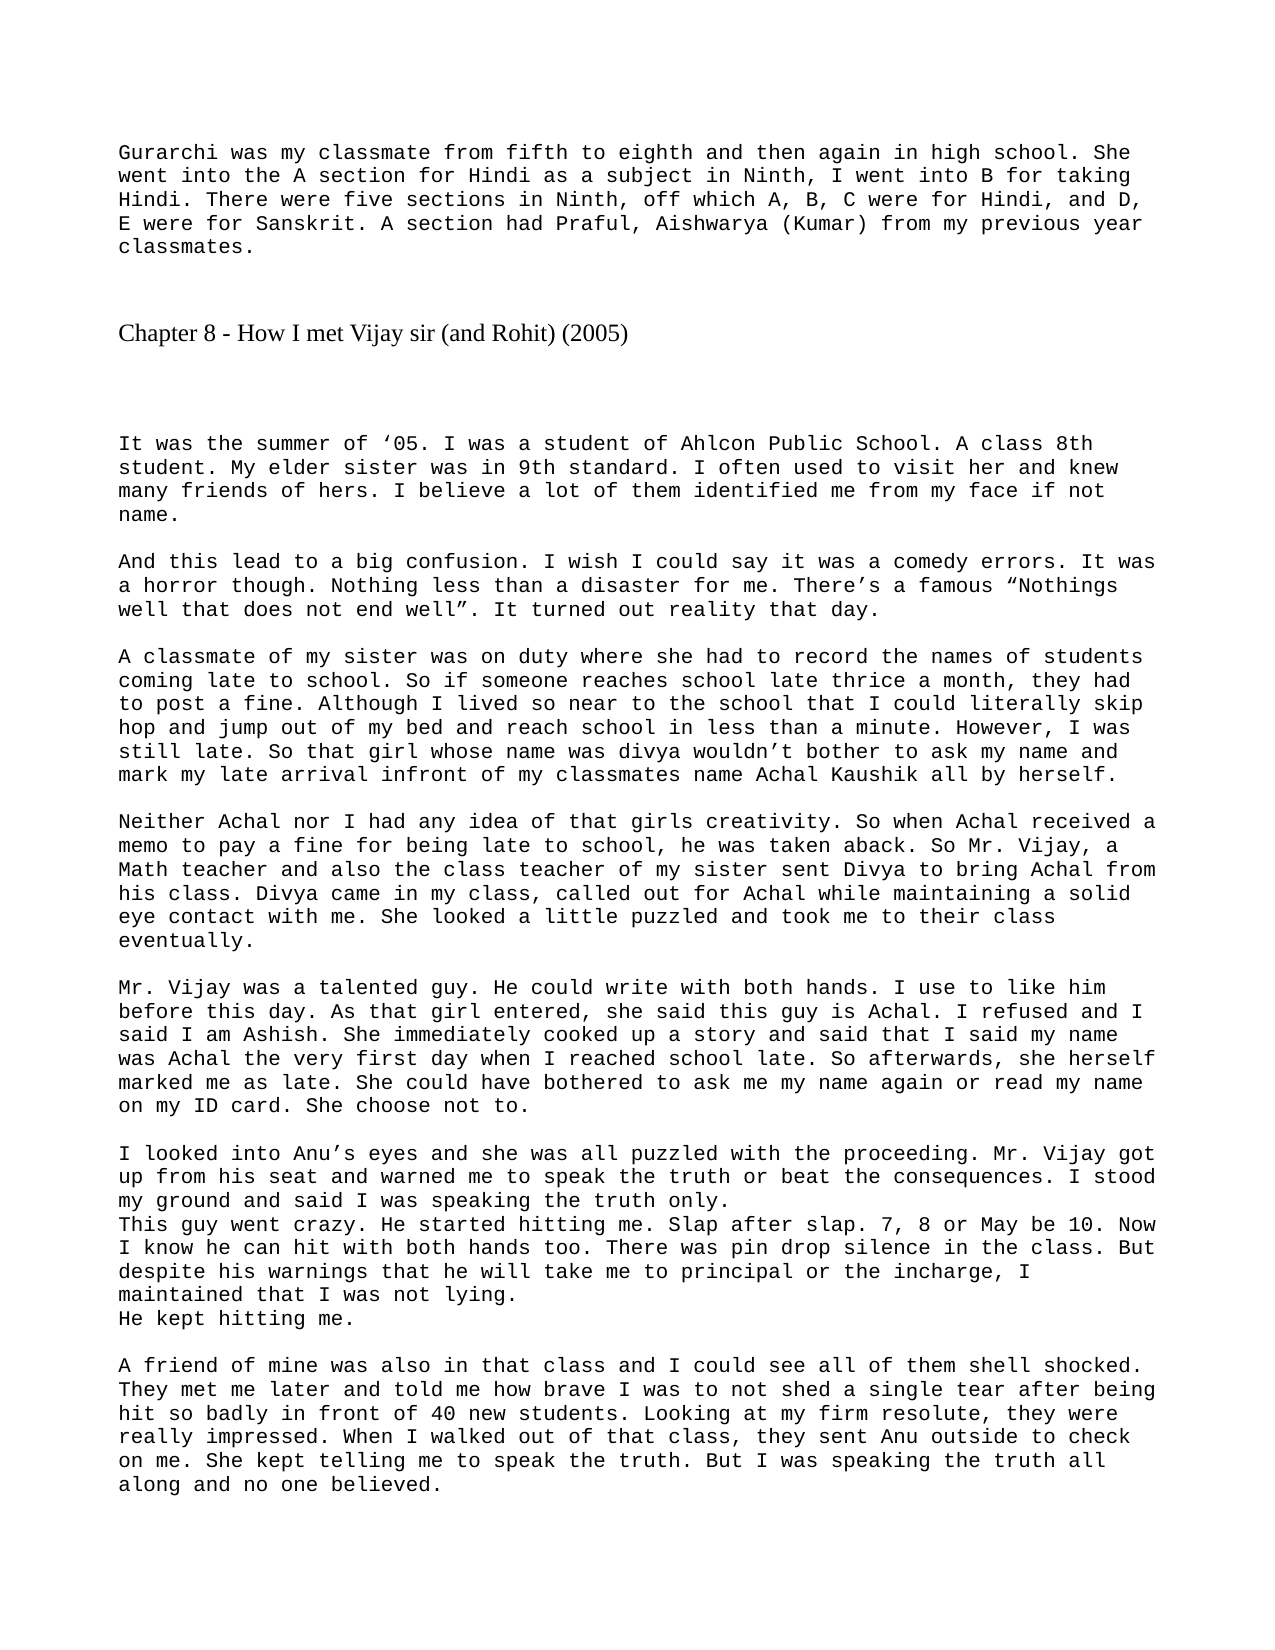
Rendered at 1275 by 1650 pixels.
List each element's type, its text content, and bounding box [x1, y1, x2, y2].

text A friend of mine was also in that class and I could see all of them shell shocked. They met me later and told me how brave I was to not shed a single tear after being hit so badly in front of 40 new students. Looking at my firm resolute, they were really impressed. When I walked out of that class, they sent Anu outside to check on me. She kept telling me to speak the truth. But I was speaking the truth all along and no one believed. [118, 1355, 1157, 1497]
text He kept hitting me. [118, 1308, 1157, 1332]
text And this lead to a big confusion. I wish I could say it was a comedy errors. It was a horror though. Nothing less than a disaster for me. There’s a famous “Nothings well that does not end well”. It turned out reality that day. [118, 551, 1157, 622]
text Neither Achal nor I had any idea of that girls creativity. So when Achal received a memo to pay a fine for being late to school, he was taken aback. So Mr. Vijay, a Math teacher and also the class teacher of my sister sent Divya to bring Achal from his class. Divya came in my class, called out for Achal while maintaining a solid eye contact with me. She looked a little puzzled and took me to their class eventually. [118, 812, 1157, 953]
text Gurarchi was my classmate from fifth to eighth and then again in high school. She went into the A section for Hindi as a subject in Ninth, I went into B for taking Hindi. There were five sections in Ninth, off which A, B, C were for Hindi, and D, E were for Sanskrit. A section had Praful, Aishwarya (Kumar) from my previous year classmates. [118, 142, 1157, 260]
text It was the summer of ‘05. I was a student of Ahlcon Public School. A class 8th student. My elder sister was in 9th standard. I often used to visit her and knew many friends of hers. I believe a lot of them identified me from my face if not name. [118, 433, 1157, 528]
text A classmate of my sister was on duty where she had to record the names of students coming late to school. So if someone reaches school late thrice a month, they had to post a fine. Although I lived so near to the school that I could literally skip hop and jump out of my bed and reach school in less than a minute. However, I was still late. So that girl whose name was divya wouldn’t bother to ask my name and mark my late arrival infront of my classmates name Achal Kaushik all by herself. [118, 646, 1157, 788]
text Mr. Vijay was a talented guy. He could write with both hands. I use to like him before this day. As that girl entered, she said this guy is Achal. I refused and I said I am Ashish. She immediately cooked up a story and said that I said my name was Achal the very first day when I reached school late. So afterwards, she herself marked me as late. She could have bothered to ask me my name again or read my name on my ID card. She choose not to. [118, 977, 1157, 1119]
text I looked into Anu’s eyes and she was all puzzled with the proceeding. Mr. Vijay got up from his seat and warned me to speak the truth or beat the consequences. I stood my ground and said I was speaking the truth only. [118, 1143, 1157, 1213]
text This guy went crazy. He started hitting me. Slap after slap. 7, 8 or May be 10. Now I know he can hit with both hands too. There was pin drop silence in the class. But despite his warnings that he will take me to principal or the incharge, I maintained that I was not lying. [118, 1213, 1157, 1308]
text Chapter 8 - How I met Vijay sir (and Rohit) (2005) [118, 318, 1157, 347]
